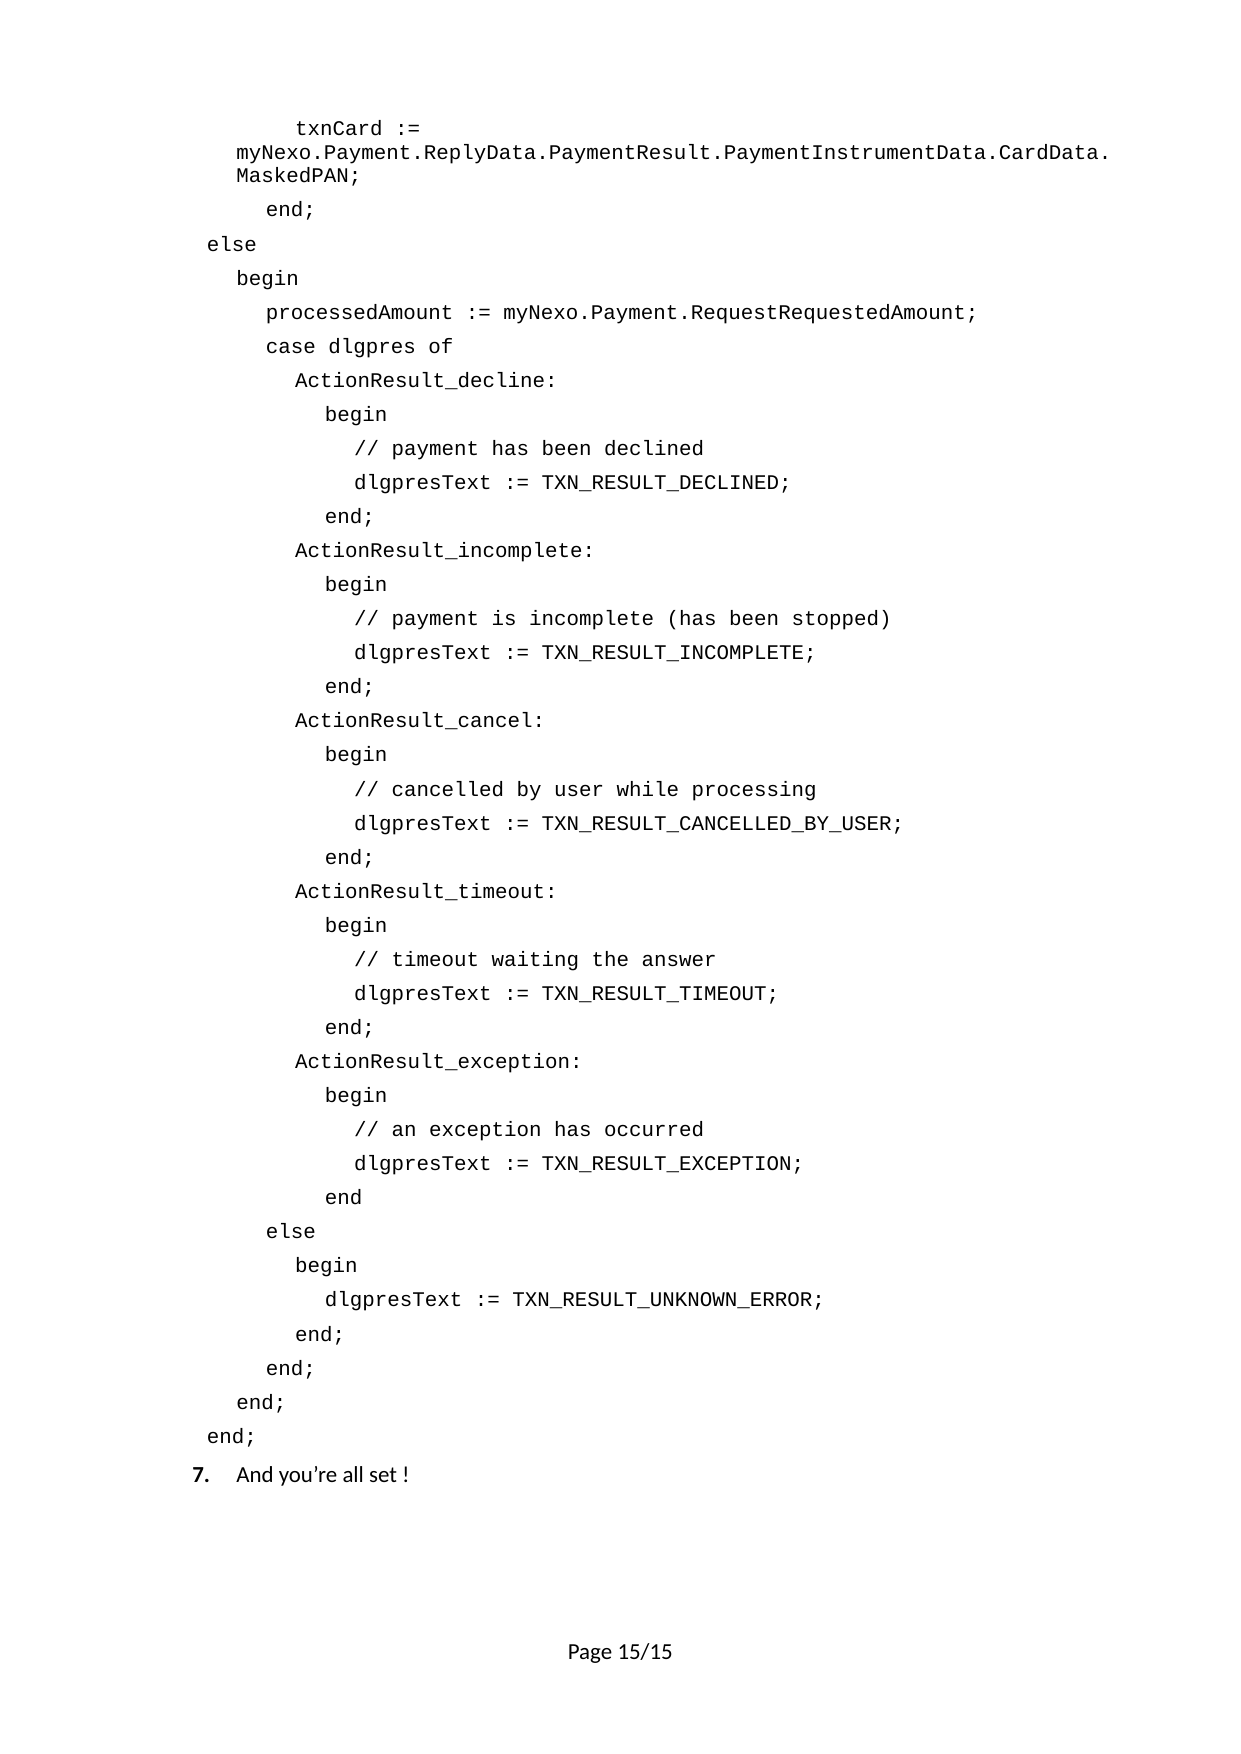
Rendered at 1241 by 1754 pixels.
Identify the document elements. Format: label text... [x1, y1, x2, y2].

text ActionResult_incomplete: [207, 540, 1122, 564]
text begin [207, 915, 1122, 938]
text // an exception has occurred [207, 1119, 1122, 1143]
text // payment is incomplete (has been stopped) [207, 608, 1122, 632]
text ActionResult_exception: [207, 1051, 1122, 1075]
text begin [207, 1085, 1122, 1109]
text begin [207, 268, 1122, 291]
text end [207, 1187, 1122, 1211]
text // timeout waiting the answer [207, 949, 1122, 972]
text ActionResult_cancel: [207, 710, 1122, 734]
text dlgpresText := TXN_RESULT_TIMEOUT; [207, 983, 1122, 1007]
text txnCard := myNexo.Payment.ReplyData.PaymentResult.PaymentInstrumentData.CardData.MaskedPAN; [207, 118, 1122, 189]
text end; [207, 506, 1122, 530]
text dlgpresText := TXN_RESULT_INCOMPLETE; [207, 642, 1122, 666]
text ActionResult_decline: [207, 370, 1122, 393]
text else [207, 1221, 1122, 1245]
text begin [207, 1255, 1122, 1279]
text // cancelled by user while processing [207, 778, 1122, 802]
text end; [207, 1017, 1122, 1041]
text ActionResult_timeout: [207, 881, 1122, 904]
text // payment has been declined [207, 438, 1122, 462]
text begin [207, 404, 1122, 427]
text dlgpresText := TXN_RESULT_CANCELLED_BY_USER; [207, 813, 1122, 836]
text end; [207, 1358, 1122, 1381]
text end; [207, 1323, 1122, 1347]
text dlgpresText := TXN_RESULT_UNKNOWN_ERROR; [207, 1289, 1122, 1313]
text end; [207, 1392, 1122, 1415]
text processedAmount := myNexo.Payment.RequestRequestedAmount; [207, 302, 1122, 325]
text dlgpresText := TXN_RESULT_DECLINED; [207, 472, 1122, 496]
text case dlgpres of [207, 336, 1122, 359]
text dlgpresText := TXN_RESULT_EXCEPTION; [207, 1153, 1122, 1177]
text end; [207, 847, 1122, 870]
text begin [207, 574, 1122, 598]
text begin [207, 744, 1122, 768]
text end; [207, 1426, 1122, 1449]
list And you’re all set ! [192, 1460, 1122, 1488]
text else [207, 233, 1122, 257]
text end; [207, 676, 1122, 700]
text end; [207, 199, 1122, 223]
